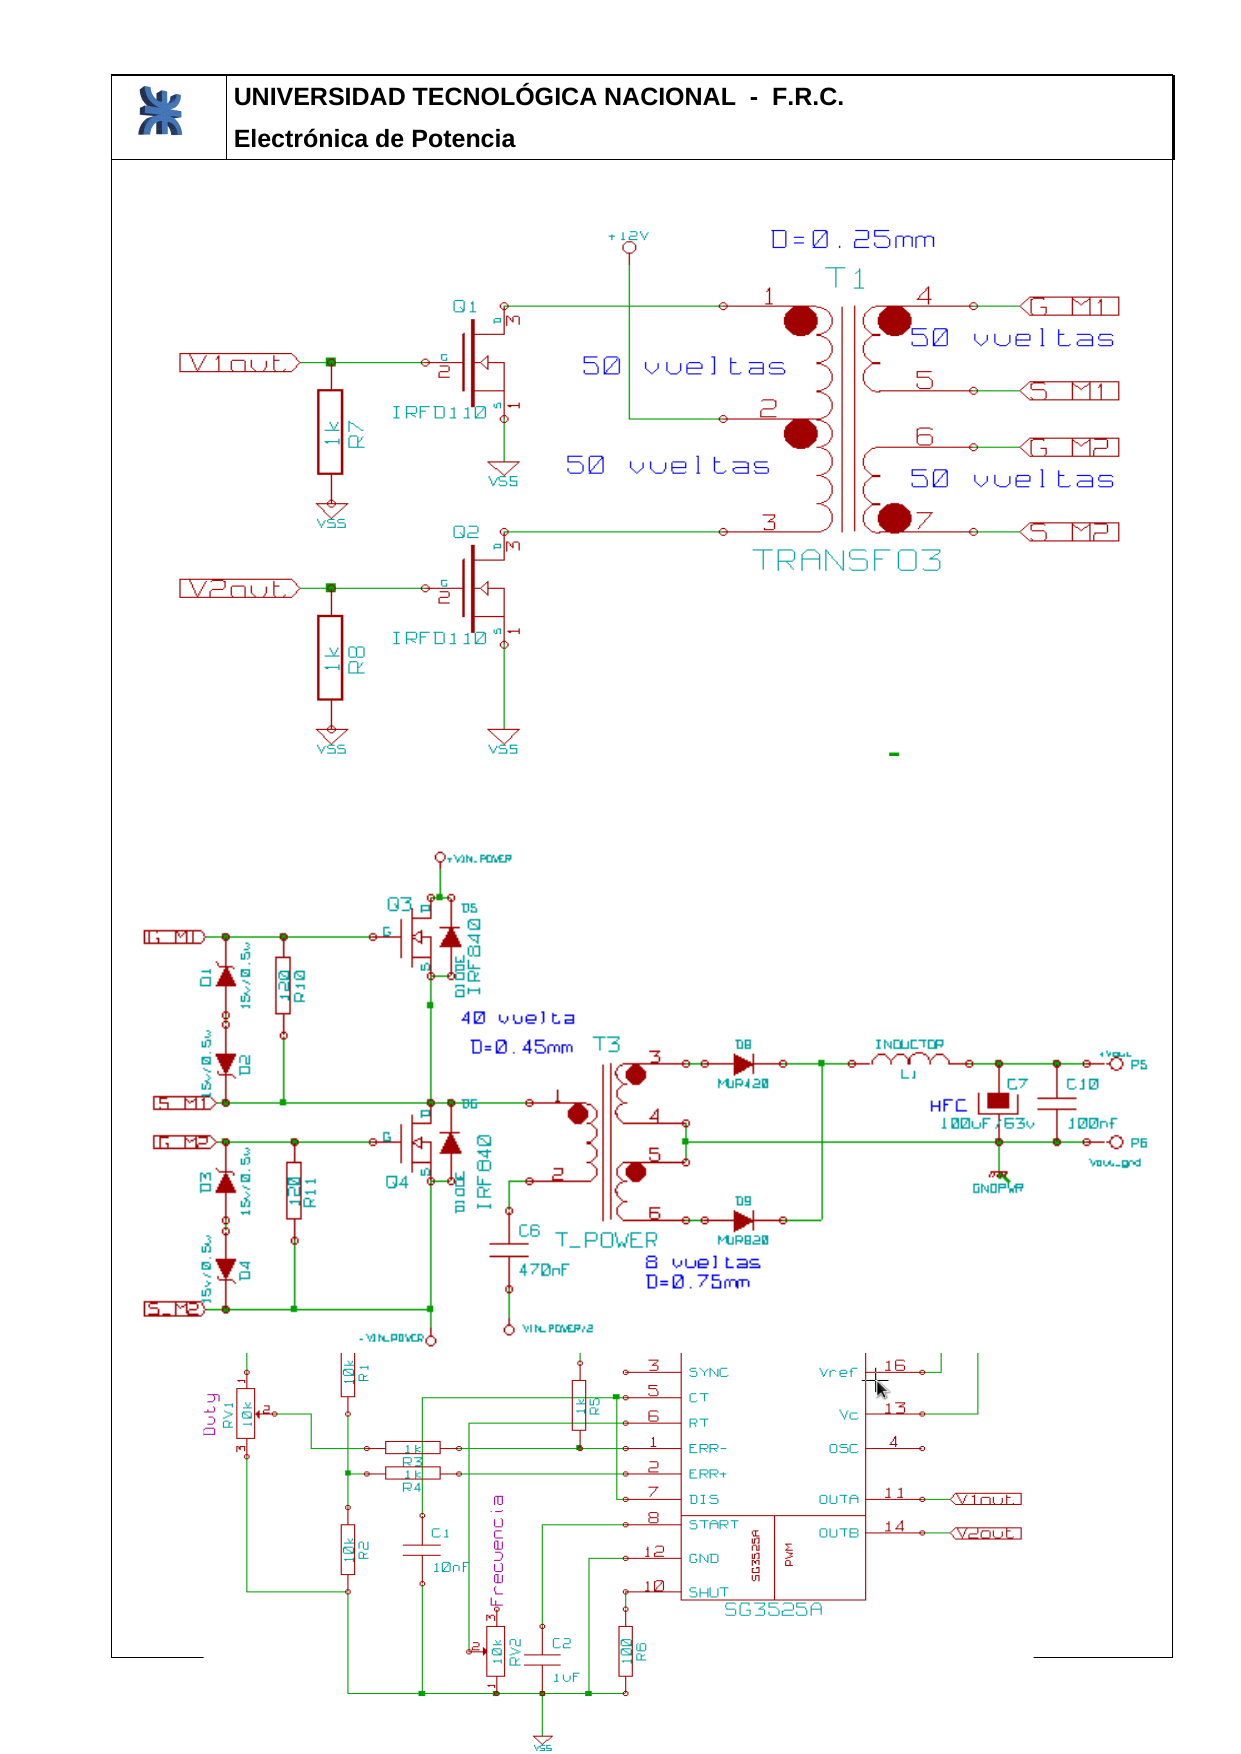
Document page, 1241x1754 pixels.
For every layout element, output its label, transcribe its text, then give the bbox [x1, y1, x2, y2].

picture [133, 842, 1165, 1754]
text Driver PWM [1034, 1439, 1166, 1468]
picture [135, 85, 183, 136]
text Driver PWM [133, 1439, 203, 1468]
picture [172, 221, 1127, 756]
